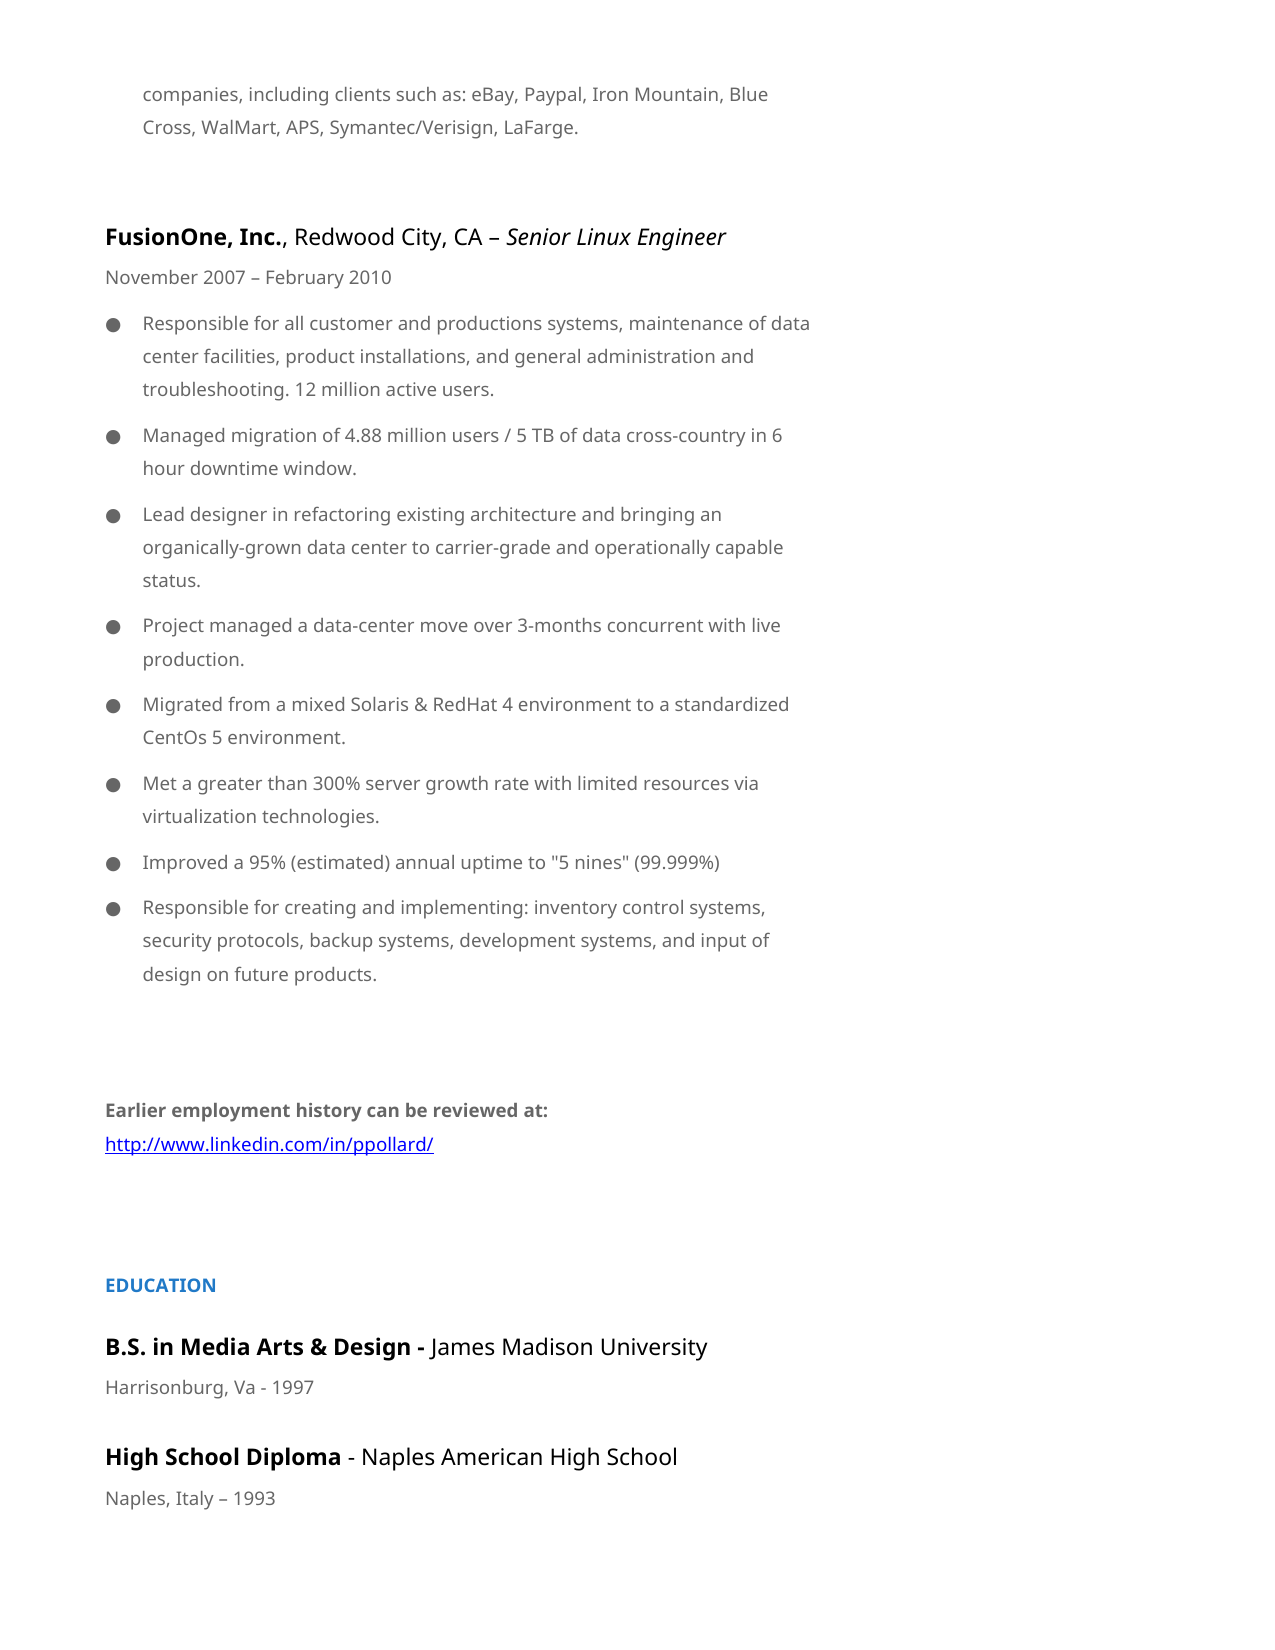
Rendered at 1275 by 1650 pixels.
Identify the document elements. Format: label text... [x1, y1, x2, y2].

table_cell SKILLS System administration and monitoring Python, Perl, shell scripting Public speaking, presentation planning Incident response setup and practice Agile methodologies (Certified Scrum Master) Linux Software development and design Database design and administration Process and product documentation Version Control Code testing and Continuous Integration Virtualization with a focus on VMWare Amazon cloud CERTIFICATIONS VMware Certified Professional - v4 and v5 (VCP #72212) Scrum Alliance Certified ScrumMaster (747082) DoD Collateral Secret and SCI Top Secret clearances. Lapsed. EXTERNAL ORGANIZATIONS Member in good standing, American Federation of Musicians (local #159) Historian, James Madison University Marching Royal Dukes Alumni band Alumni, Phi Mu Alpha Sinfonia [837, 60, 1181, 1525]
table_cell companies, including clients such as: eBay, Paypal, Iron Mountain, Blue Cross, WalMart, APS, Symantec/Verisign, LaFarge. FusionOne, Inc., Redwood City, CA – Senior Linux Engineer November 2007 – February 2010 Responsible for all customer and productions systems, maintenance of data center facilities, product installations, and general administration and troubleshooting. 12 million active users. Managed migration of 4.88 million users / 5 TB of data cross-country in 6 hour downtime window. Lead designer in refactoring existing architecture and bringing an organically-grown data center to carrier-grade and operationally capable status. Project managed a data-center move over 3-months concurrent with live production. Migrated from a mixed Solaris & RedHat 4 environment to a standardized CentOs 5 environment. Met a greater than 300% server growth rate with limited resources via virtualization technologies. Improved a 95% (estimated) annual uptime to "5 nines" (99.999%) Responsible for creating and implementing: inventory control systems, security protocols, backup systems, development systems, and input of design on future products. Earlier employment history can be reviewed at: http://www.linkedin.com/in/ppollard/ EDUCATION B.S. in Media Arts & Design - James Madison University Harrisonburg, Va - 1997 High School Diploma - Naples American High School Naples, Italy – 1993 [90, 60, 837, 1525]
